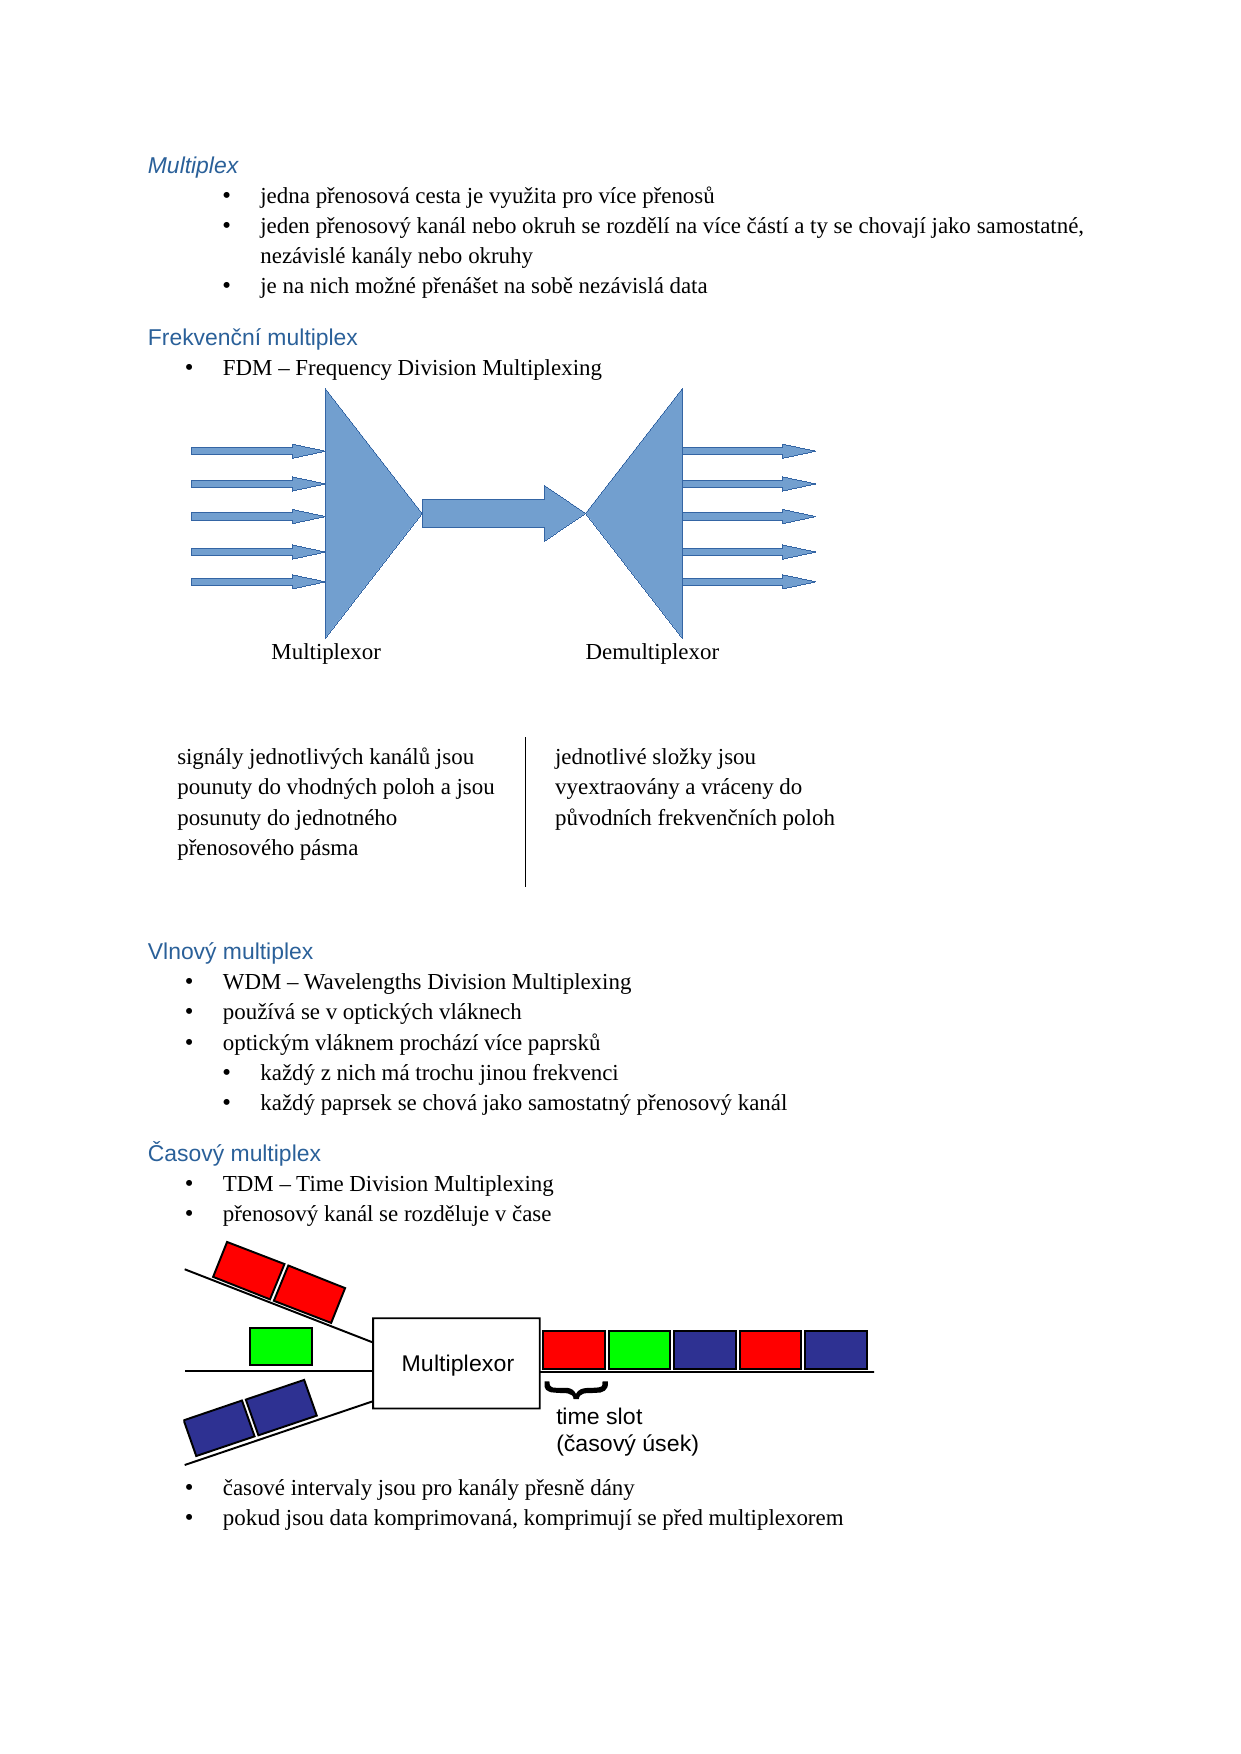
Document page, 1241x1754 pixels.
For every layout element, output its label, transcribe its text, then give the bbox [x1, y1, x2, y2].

table_header signály jednotlivých kanálů jsou pounuty do vhodných poloh a jsou posunuty do jednotného přenosového pásma [148, 737, 525, 887]
list každý z nich má trochu jinou frekvenci [223, 1059, 1093, 1085]
list časové intervaly jsou pro kanály přesně dány [185, 1231, 1093, 1500]
list TDM – Time Division Multiplexing [185, 1170, 1093, 1197]
list pokud jsou data komprimovaná, komprimují se před multiplexorem [185, 1504, 1093, 1530]
list je na nich možné přenášet na sobě nezávislá data [223, 273, 1093, 299]
list používá se v optických vláknech [185, 998, 1093, 1025]
subtitle Frekvenční multiplex [148, 324, 1093, 350]
table_header jednotlivé složky jsou vyextraovány a vráceny do původních frekvenčních poloh [526, 737, 873, 887]
list optickým vláknem prochází více paprsků [185, 1028, 1093, 1055]
list FDM – Frequency Division Multiplexing [185, 354, 1093, 380]
subtitle Časový multiplex [148, 1140, 1093, 1166]
subtitle Vlnový multiplex [148, 938, 1093, 964]
subtitle Multiplex [148, 152, 1093, 178]
list jeden přenosový kanál nebo okruh se rozdělí na více částí a ty se chovají jako samostatné, nezávislé kanály nebo okruhy [223, 212, 1093, 269]
list WDM – Wavelengths Division Multiplexing [185, 968, 1093, 994]
list každý paprsek se chová jako samostatný přenosový kanál [223, 1089, 1093, 1115]
list přenosový kanál se rozděluje v čase [185, 1200, 1093, 1227]
list jedna přenosová cesta je využita pro více přenosů [223, 182, 1093, 208]
